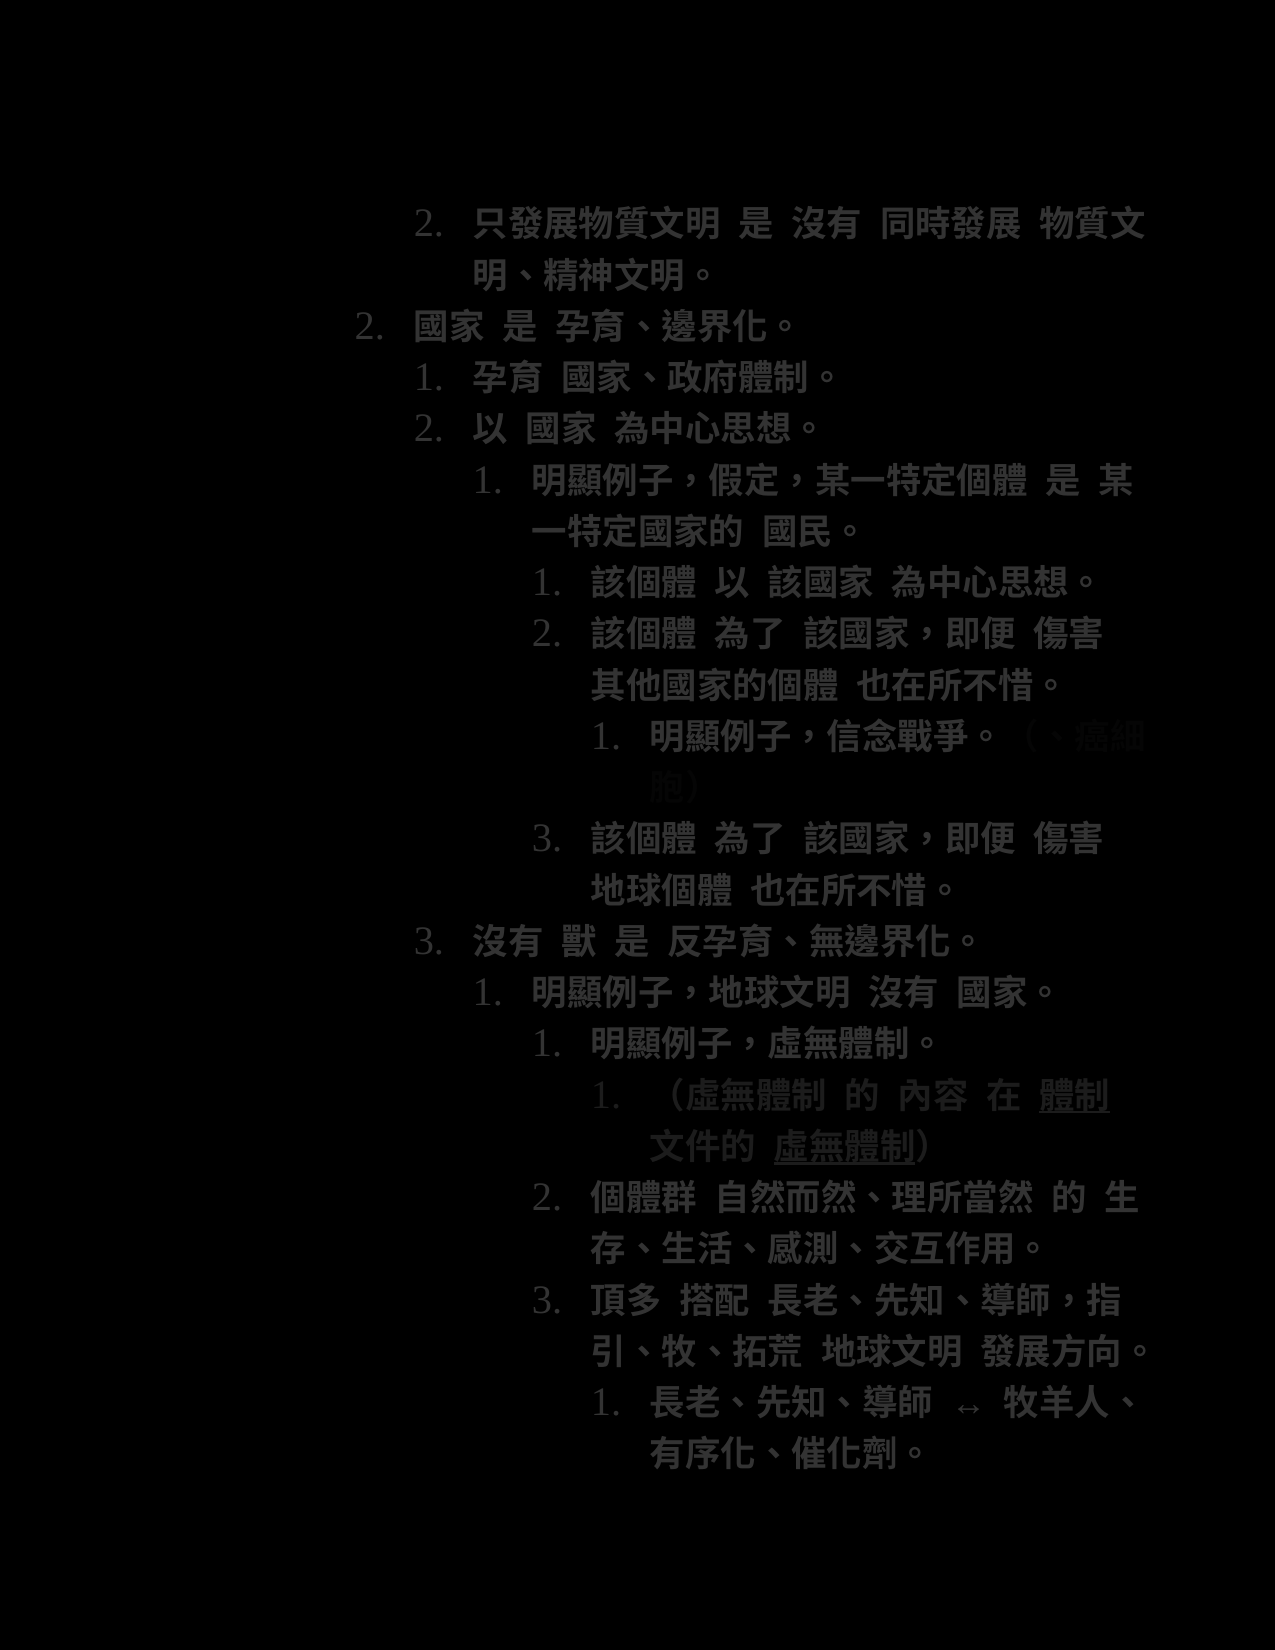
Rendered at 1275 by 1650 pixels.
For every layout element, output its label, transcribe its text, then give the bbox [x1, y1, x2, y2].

list 該個體 為了 該國家，即便 傷害 其他國家的個體 也在所不惜。 [532, 606, 1157, 708]
list 明顯例子，假定，某一特定個體 是 某一特定國家的 國民。 [472, 452, 1157, 554]
list 個體群 自然而然、理所當然 的 生存、生活、感測、交互作用。 [532, 1169, 1157, 1272]
list 以 國家 為中心思想。 [413, 401, 1157, 452]
list 明顯例子，信念戰爭。（、癌細胞） [591, 708, 1157, 811]
list （虛無體制 的 內容 在 體制 文件的 虛無體制） [591, 1067, 1157, 1169]
list 只發展物質文明 是 沒有 同時發展 物質文明、精神文明。 [413, 196, 1157, 298]
list 孕育 國家、政府體制。 [413, 349, 1157, 401]
list 長老、先知、導師 ↔ 牧羊人、有序化、催化劑。 [591, 1374, 1157, 1477]
list 沒有 獸 是 反孕育、無邊界化。 [413, 913, 1157, 964]
list 明顯例子，虛無體制。 [532, 1016, 1157, 1067]
list 該個體 以 該國家 為中心思想。 [532, 554, 1157, 606]
list 明顯例子，地球文明 沒有 國家。 [472, 964, 1157, 1016]
list 該個體 為了 該國家，即便 傷害 地球個體 也在所不惜。 [532, 811, 1157, 913]
list 頂多 搭配 長老、先知、導師，指引、牧、拓荒 地球文明 發展方向。 [532, 1272, 1157, 1374]
list 國家 是 孕育、邊界化。 [354, 298, 1157, 349]
